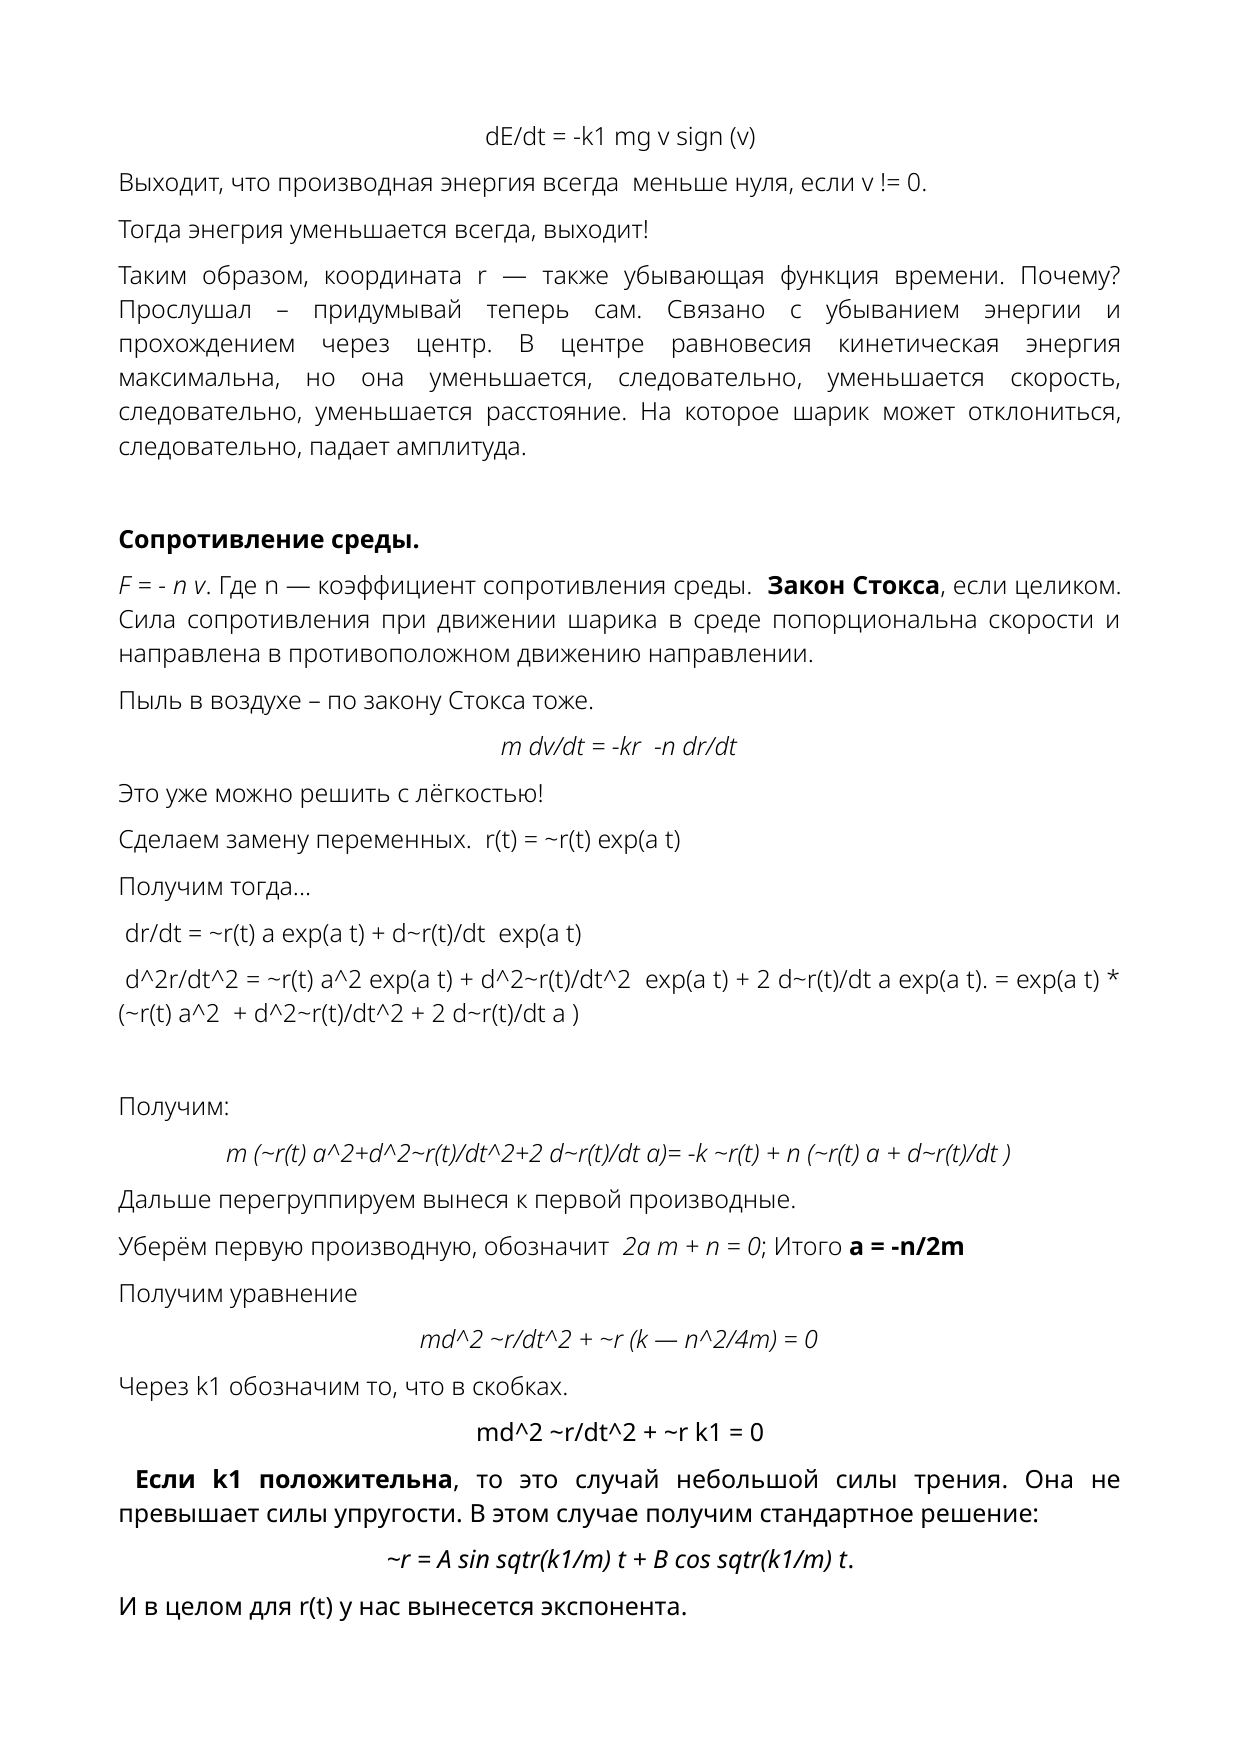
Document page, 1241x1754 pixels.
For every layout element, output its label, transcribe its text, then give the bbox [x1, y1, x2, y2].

text dr/dt = ~r(t) a exp(a t) + d~r(t)/dt exp(a t) [118, 915, 1122, 949]
text Получим уравнение [118, 1275, 1122, 1309]
text m dv/dt = -kr -n dr/dt [118, 729, 1122, 763]
text md^2 ~r/dt^2 + ~r (k — n^2/4m) = 0 [118, 1322, 1122, 1356]
text d^2r/dt^2 = ~r(t) a^2 exp(a t) + d^2~r(t)/dt^2 exp(a t) + 2 d~r(t)/dt a exp(a t). = exp(a t) * (~r(t) a^2 + d^2~r(t)/dt^2 + 2 d~r(t)/dt a ) [118, 962, 1122, 1030]
text dE/dt = -k1 mg v sign (v) [118, 118, 1122, 152]
text Пыль в воздухе – по закону Стокса тоже. [118, 682, 1122, 717]
text И в целом для r(t) у нас вынесется экспонента. [118, 1589, 1122, 1623]
text Таким образом, координата r — также убывающая функция времени. Почему? Прослушал – придумывай теперь сам. Связано с убыванием энергии и прохождением через центр. В центре равновесия кинетическая энергия максимальна, но она уменьшается, следовательно, уменьшается скорость, следовательно, уменьшается расстояние. На которое шарик может отклониться, следовательно, падает амплитуда. [118, 258, 1122, 462]
text Уберём первую производную, обозначит 2a m + n = 0; Итого a = -n/2m [118, 1229, 1122, 1263]
text md^2 ~r/dt^2 + ~r k1 = 0 [118, 1415, 1122, 1449]
text Сделаем замену переменных. r(t) = ~r(t) exp(a t) [118, 822, 1122, 856]
text Выходит, что производная энергия всегда меньше нуля, если v != 0. [118, 165, 1122, 199]
text Получим: [118, 1089, 1122, 1123]
text ~r = A sin sqtr(k1/m) t + B cos sqtr(k1/m) t. [118, 1542, 1122, 1576]
text Получим тогда... [118, 869, 1122, 903]
text Это уже можно решить с лёгкостью! [118, 776, 1122, 810]
text Тогда энегрия уменьшается всегда, выходит! [118, 211, 1122, 245]
text Если k1 положительна, то это случай небольшой силы трения. Она не превышает силы упругости. В этом случае получим стандартное решение: [118, 1462, 1122, 1530]
text F = - n v. Где n — коэффициент сопротивления среды. Закон Стокса, если целиком. Сила сопротивления при движении шарика в среде попорциональна скорости и направлена в противоположном движению направлении. [118, 568, 1122, 670]
text Через k1 обозначим то, что в скобках. [118, 1368, 1122, 1402]
text m (~r(t) a^2+d^2~r(t)/dt^2+2 d~r(t)/dt a)= -k ~r(t) + n (~r(t) a + d~r(t)/dt ) [118, 1136, 1122, 1170]
text Сопротивление среды. [118, 521, 1122, 555]
text Дальше перегруппируем вынеся к первой производные. [118, 1182, 1122, 1216]
